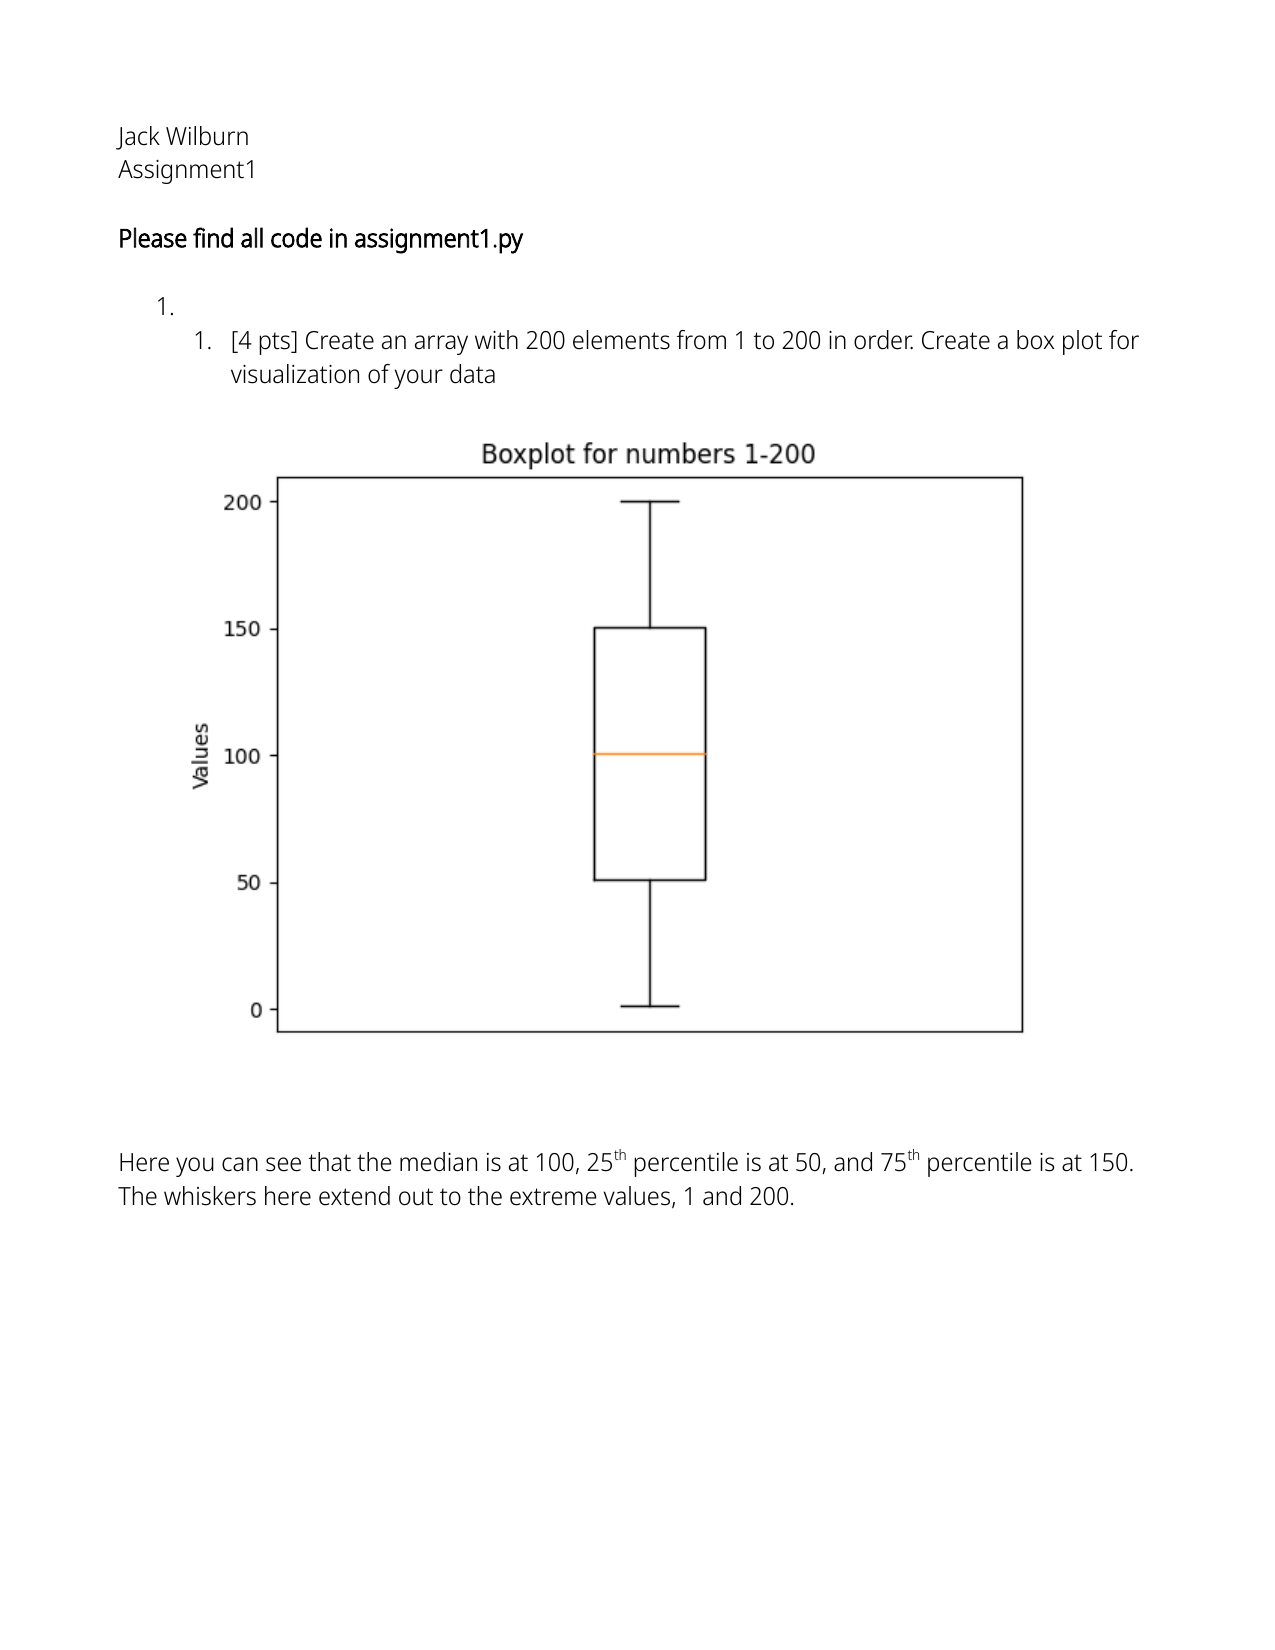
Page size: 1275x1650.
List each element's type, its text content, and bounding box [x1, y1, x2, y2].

text Here you can see that the median is at 100, 25th percentile is at 50, and 75th percentile is at 150. The whiskers here extend out to the extreme values, 1 and 200. [118, 1145, 1157, 1213]
list [4 pts] Create an array with 200 elements from 1 to 200 in order. Create a box plot for visualization of your data [193, 322, 1157, 391]
text Please find all code in assignment1.py [118, 220, 1157, 254]
picture [157, 390, 1118, 1111]
text Assignment1 [118, 152, 1157, 186]
text Jack Wilburn [118, 118, 1157, 152]
